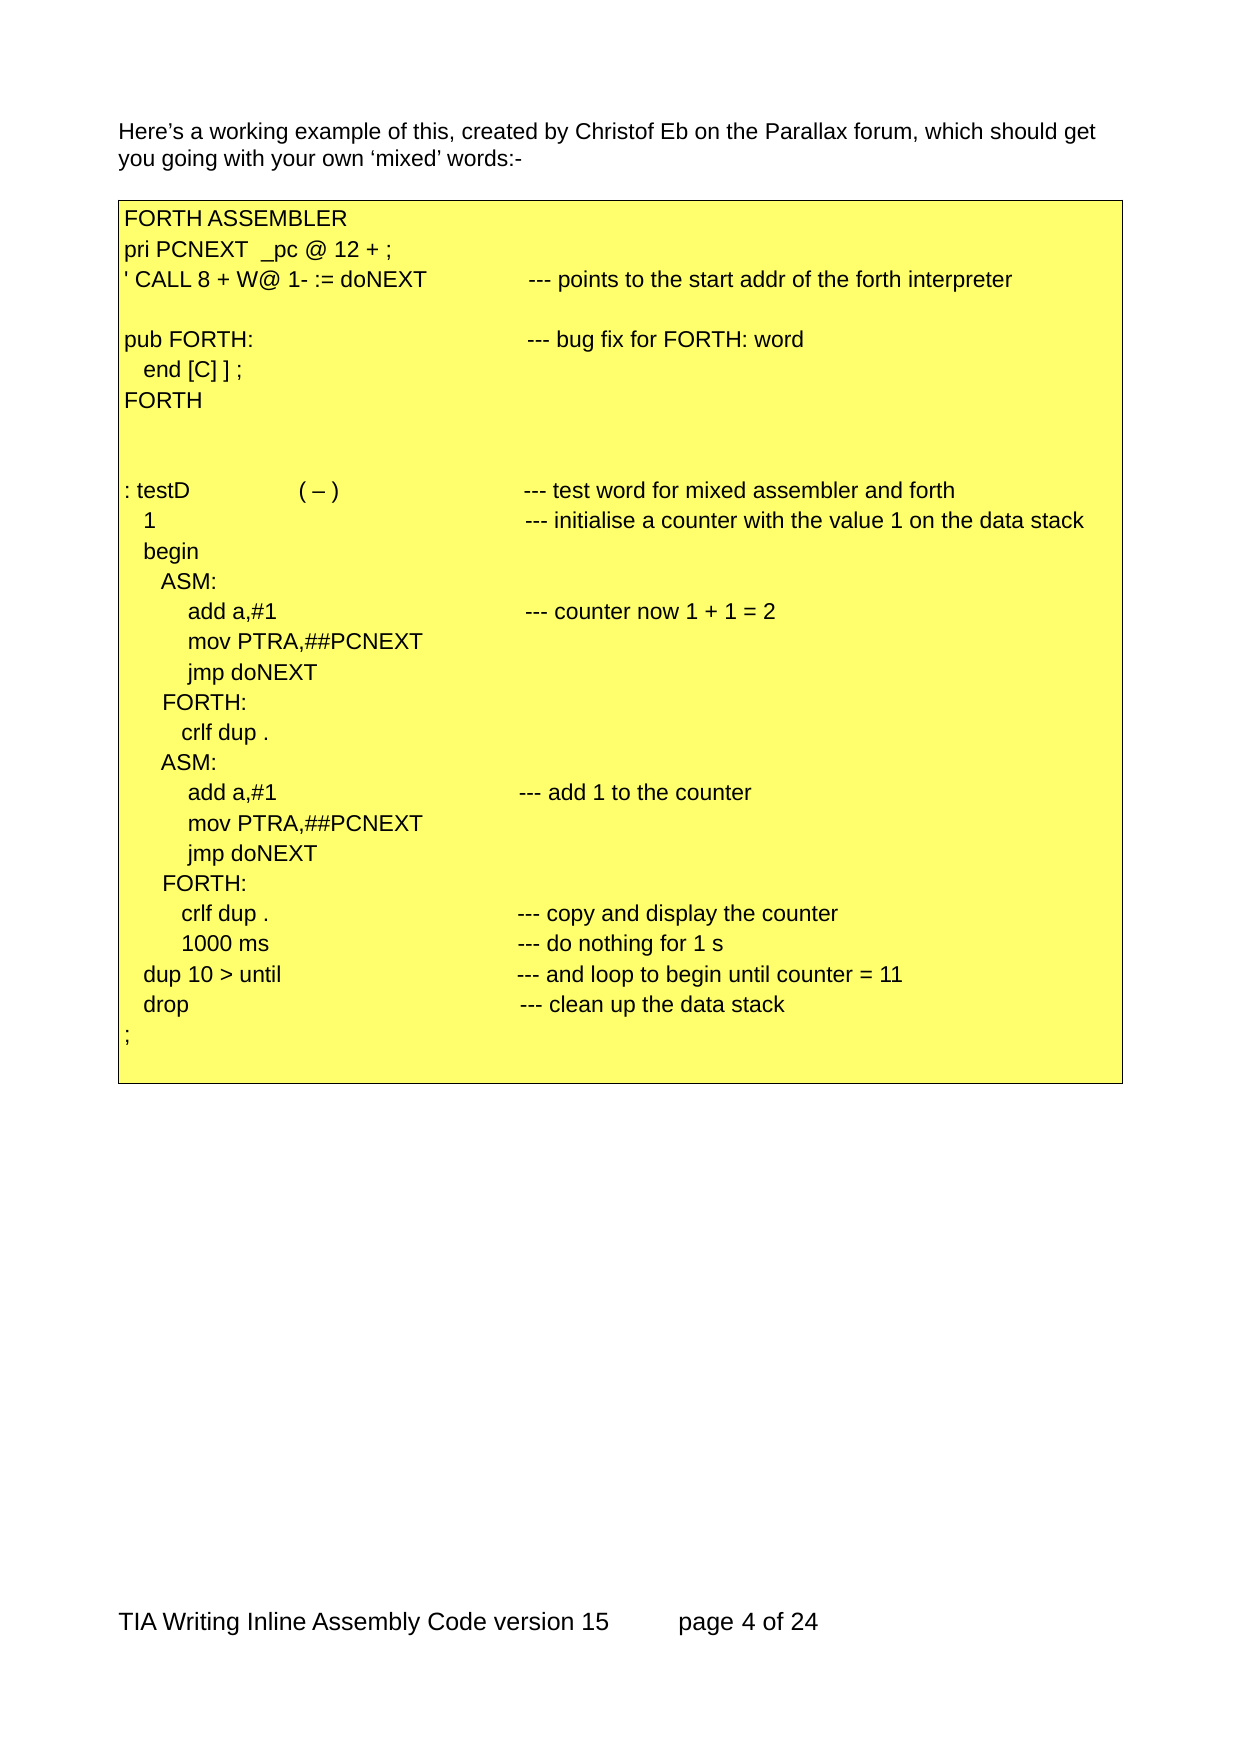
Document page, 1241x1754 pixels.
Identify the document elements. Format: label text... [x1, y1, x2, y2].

table_header FORTH ASSEMBLER pri PCNEXT _pc @ 12 + ; ' CALL 8 + W@ 1- := doNEXT --- points to the start addr of the forth interpreter pub FORTH: --- bug fix for FORTH: word end [C] ] ; FORTH : testD ( – ) --- test word for mixed assembler and forth 1 --- initialise a counter with the value 1 on the data stack begin ASM: add a,#1 --- counter now 1 + 1 = 2 mov PTRA,##PCNEXT jmp doNEXT FORTH: crlf dup . ASM: add a,#1 --- add 1 to the counter mov PTRA,##PCNEXT jmp doNEXT FORTH: crlf dup . --- copy and display the counter 1000 ms --- do nothing for 1 s dup 10 > until --- and loop to begin until counter = 11 drop --- clean up the data stack ; [119, 201, 1122, 1083]
text Here’s a working example of this, created by Christof Eb on the Parallax forum, which should get you going with your own ‘mixed’ words:- [118, 118, 1122, 171]
